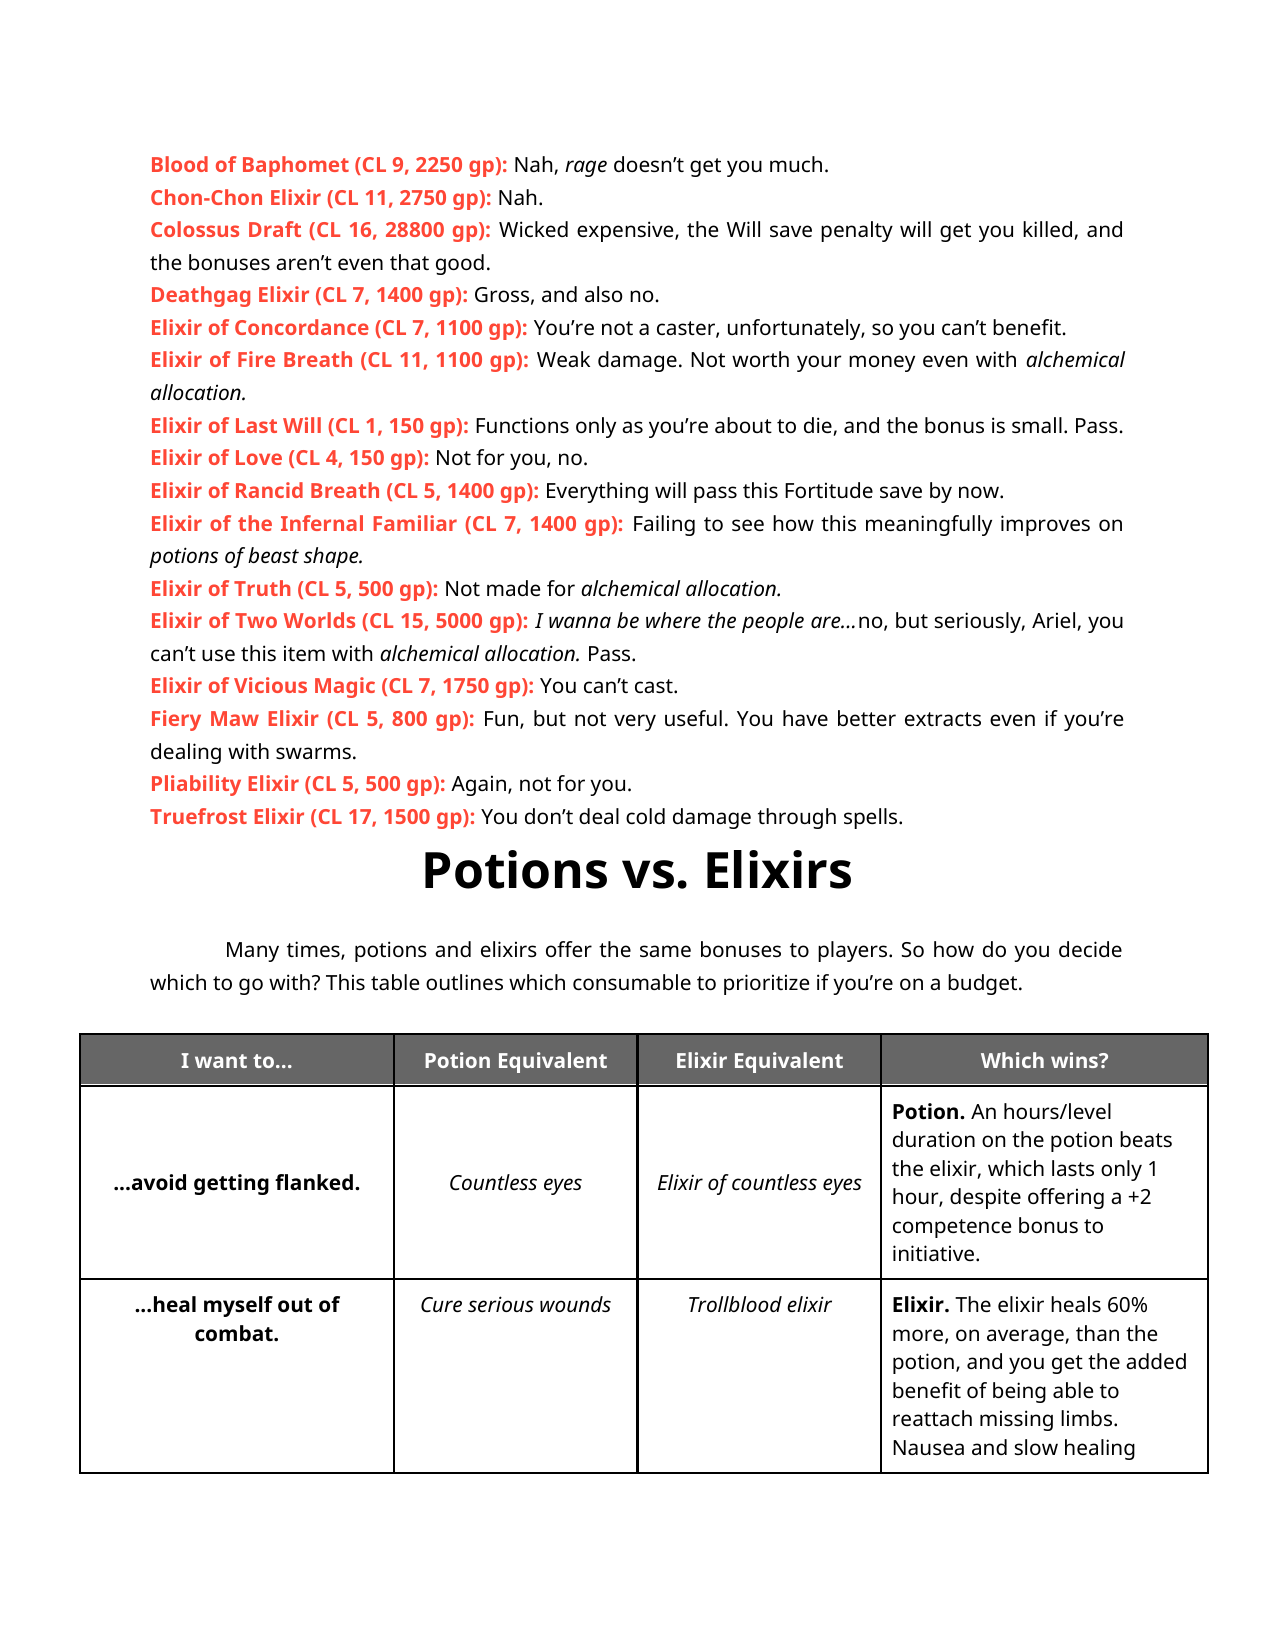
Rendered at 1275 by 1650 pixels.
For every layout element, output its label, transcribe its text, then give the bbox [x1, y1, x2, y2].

text Elixir of Fire Breath (CL 11, 1100 gp): Weak damage. Not worth your money even with alchemical allocation. [150, 346, 1125, 407]
text Fiery Maw Elixir (CL 5, 800 gp): Fun, but not very useful. You have better extracts even if you’re dealing with swarms. [150, 704, 1125, 765]
text Elixir of the Infernal Familiar (CL 7, 1400 gp): Failing to see how this meaningfully improves on potions of beast shape. [150, 509, 1125, 570]
text Colossus Draft (CL 16, 28800 gp): Wicked expensive, the Will save penalty will get you killed, and the bonuses aren’t even that good. [150, 215, 1125, 276]
table_cell Countless eyes [395, 1087, 636, 1278]
text Truefrost Elixir (CL 17, 1500 gp): You don’t deal cold damage through spells. [150, 802, 1125, 831]
table_header I want to... [81, 1035, 393, 1084]
table_cell Cure serious wounds [395, 1280, 636, 1472]
text Elixir of Concordance (CL 7, 1100 gp): You’re not a caster, unfortunately, so you can’t benefit. [150, 313, 1125, 341]
table_cell ...heal myself out of combat. [81, 1280, 393, 1472]
text Elixir of Two Worlds (CL 15, 5000 gp): I wanna be where the people are...no, but seriously, Ariel, you can’t use this item with alchemical allocation. Pass. [150, 606, 1125, 667]
table_cell Trollblood elixir [639, 1280, 880, 1472]
text Elixir of Last Will (CL 1, 150 gp): Functions only as you’re about to die, and the bonus is small. Pass. [150, 411, 1125, 439]
text Blood of Baphomet (CL 9, 2250 gp): Nah, rage doesn’t get you much. [150, 150, 1125, 178]
table_header Which wins? [882, 1035, 1207, 1084]
text Elixir of Rancid Breath (CL 5, 1400 gp): Everything will pass this Fortitude save by now. [150, 476, 1125, 504]
table_cell ...avoid getting flanked. [81, 1087, 393, 1278]
table_cell Potion. An hours/level duration on the potion beats the elixir, which lasts only 1 hour, despite offering a +2 competence bonus to initiative. [882, 1087, 1207, 1278]
table_header Elixir Equivalent [639, 1035, 880, 1084]
text Pliability Elixir (CL 5, 500 gp): Again, not for you. [150, 769, 1125, 798]
table_cell Elixir of countless eyes [639, 1087, 880, 1278]
text Chon-Chon Elixir (CL 11, 2750 gp): Nah. [150, 183, 1125, 211]
text Elixir of Vicious Magic (CL 7, 1750 gp): You can’t cast. [150, 672, 1125, 700]
text Elixir of Love (CL 4, 150 gp): Not for you, no. [150, 443, 1125, 472]
text Elixir of Truth (CL 5, 500 gp): Not made for alchemical allocation. [150, 574, 1125, 602]
table_cell Elixir. The elixir heals 60% more, on average, than the potion, and you get the added benefit of being able to reattach missing limbs. Nausea and slow healing [882, 1280, 1207, 1472]
text Deathgag Elixir (CL 7, 1400 gp): Gross, and also no. [150, 280, 1125, 309]
table_header Potion Equivalent [395, 1035, 636, 1084]
text Many times, potions and elixirs offer the same bonuses to players. So how do you decide which to go with? This table outlines which consumable to prioritize if you’re on a budget. [150, 935, 1125, 996]
subtitle Potions vs. Elixirs [150, 835, 1125, 903]
